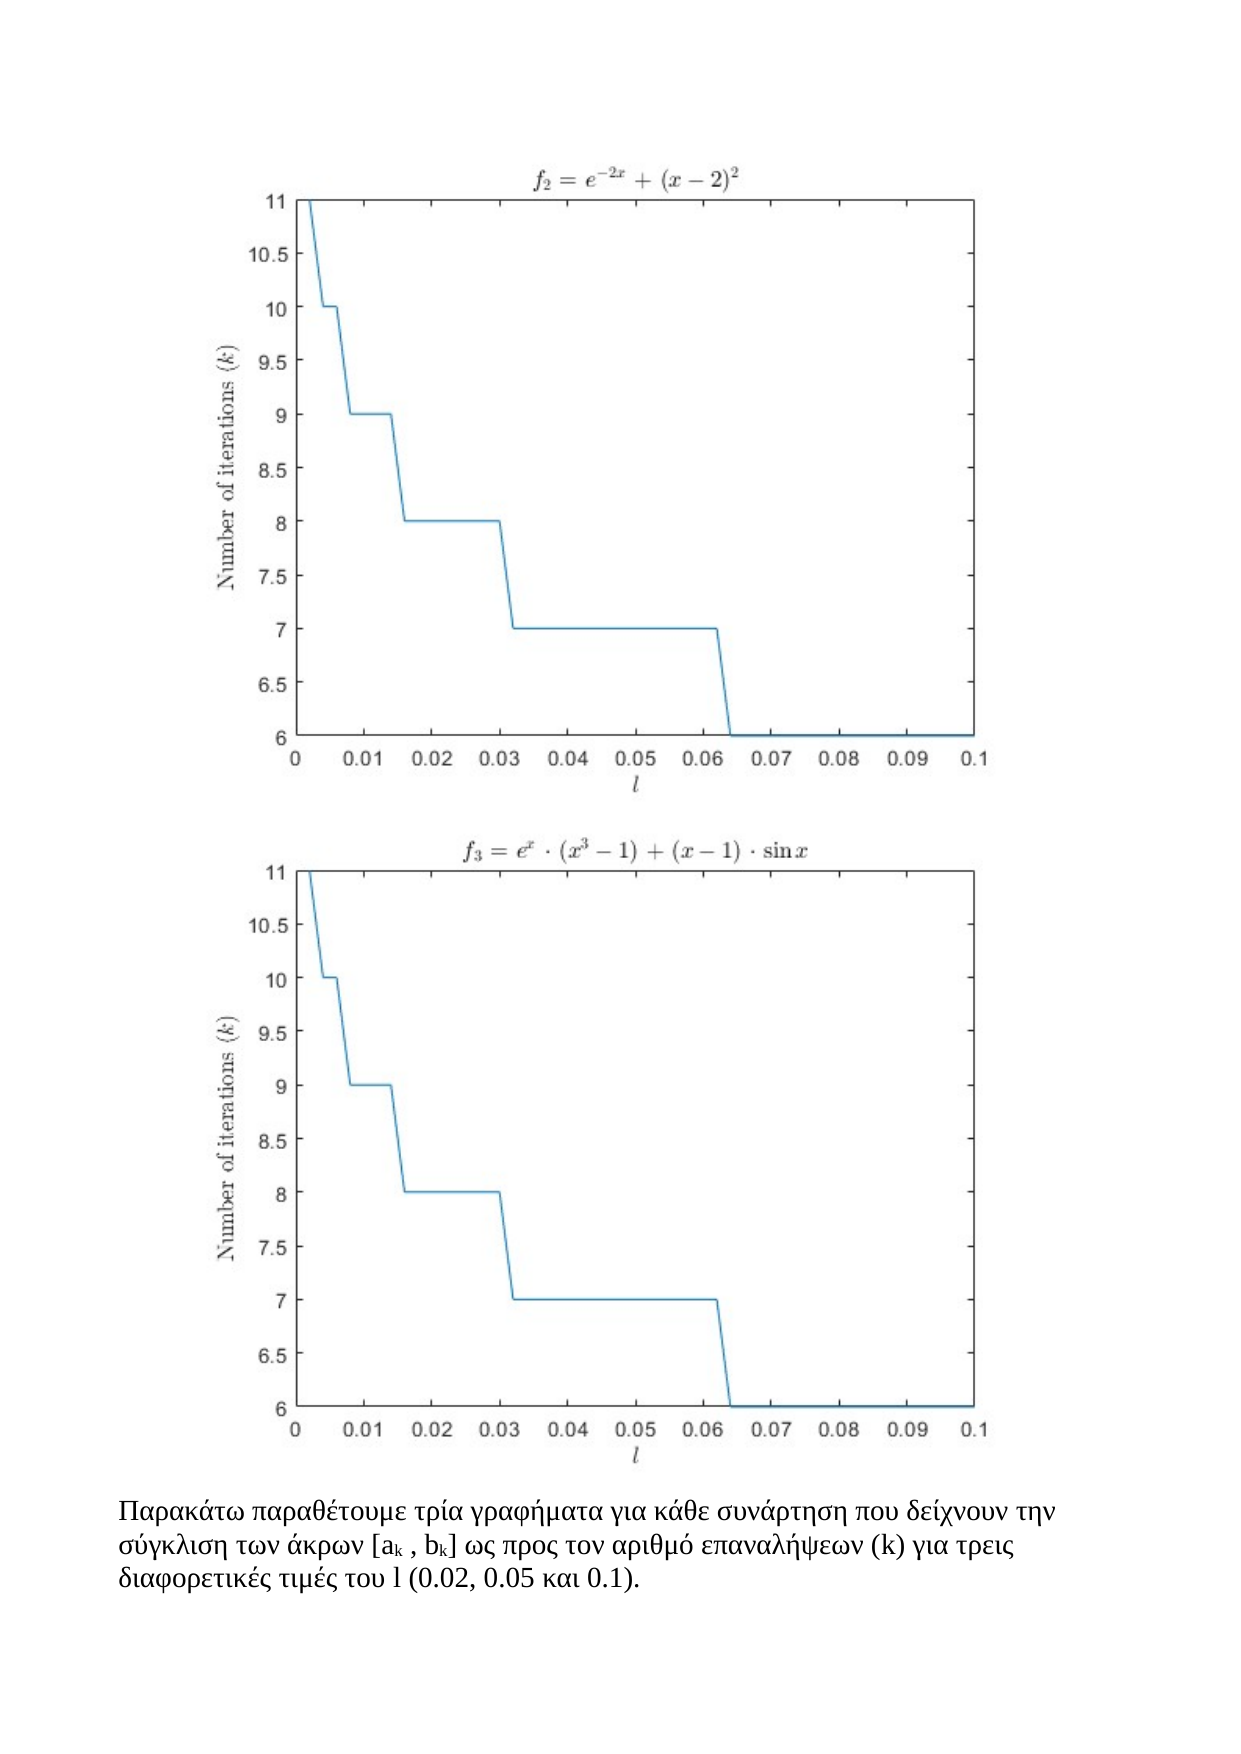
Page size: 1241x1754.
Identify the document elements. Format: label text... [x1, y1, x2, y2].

text Παρακάτω παραθέτουμε τρία γραφήματα για κάθε συνάρτηση που δείχνουν την σύγκλιση των άκρων [ak , bk] ως προς τον αριθμό επαναλήψεων (k) για τρεις διαφορετικές τιμές του l (0.02, 0.05 και 0.1). [118, 1493, 1122, 1594]
picture [182, 822, 1058, 1479]
picture [182, 151, 1058, 808]
